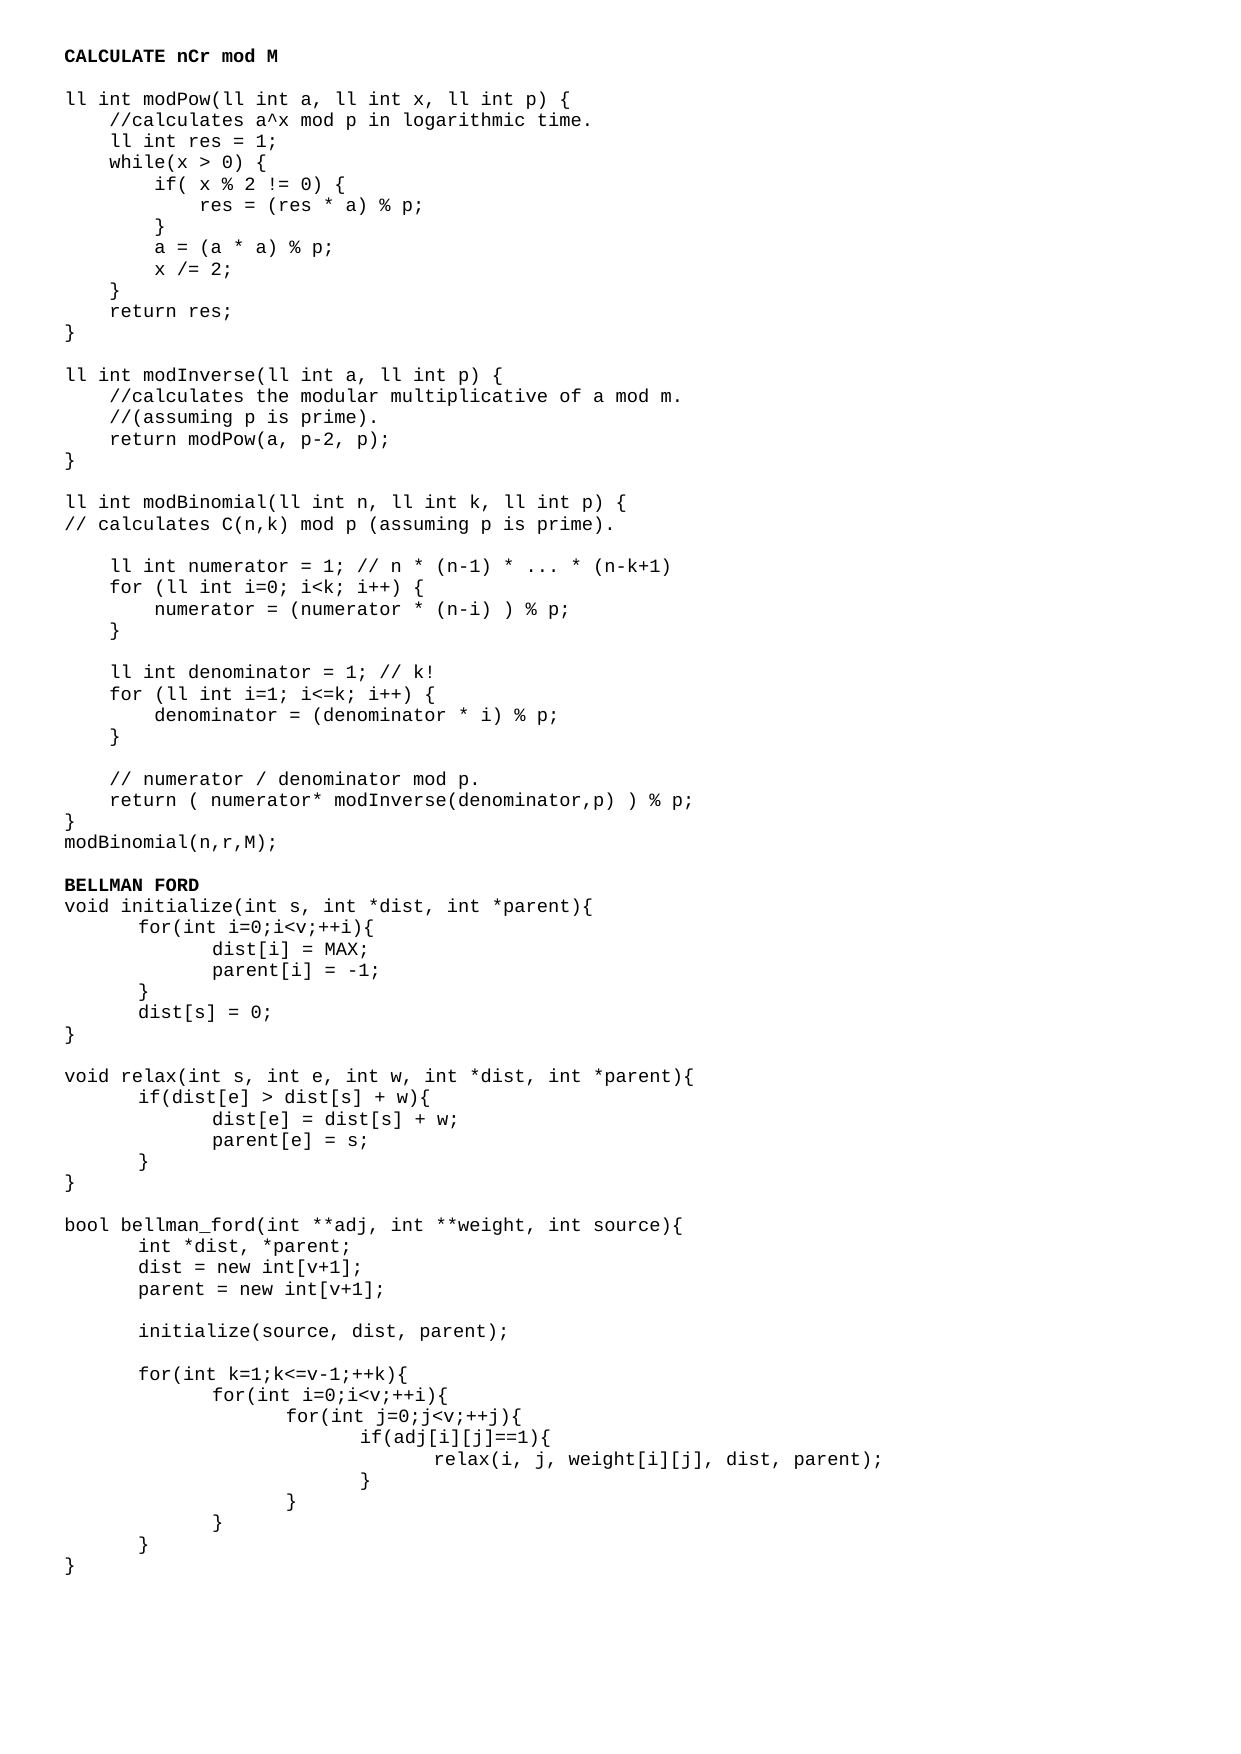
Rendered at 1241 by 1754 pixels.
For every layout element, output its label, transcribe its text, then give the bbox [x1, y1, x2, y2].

text parent[i] = -1; [64, 961, 1123, 982]
text if(adj[i][j]==1){ [64, 1428, 1123, 1449]
text } [64, 727, 1123, 748]
text // calculates C(n,k) mod p (assuming p is prime). [64, 514, 1123, 536]
text parent = new int[v+1]; [64, 1279, 1123, 1301]
text for(int i=0;i<v;++i){ [64, 918, 1123, 939]
text denominator = (denominator * i) % p; [64, 706, 1123, 727]
text modBinomial(n,r,M); [64, 833, 1123, 854]
text //(assuming p is prime). [64, 408, 1123, 429]
text initialize(source, dist, parent); [64, 1322, 1123, 1343]
text res = (res * a) % p; [64, 196, 1123, 217]
text } [64, 1471, 1123, 1492]
text } [64, 1173, 1123, 1194]
text void relax(int s, int e, int w, int *dist, int *parent){ [64, 1067, 1123, 1088]
text return res; [64, 302, 1123, 323]
text //calculates a^x mod p in logarithmic time. [64, 111, 1123, 132]
text while(x > 0) { [64, 153, 1123, 174]
text numerator = (numerator * (n-i) ) % p; [64, 599, 1123, 621]
text //calculates the modular multiplicative of a mod m. [64, 387, 1123, 408]
text } [64, 1556, 1123, 1577]
text if(dist[e] > dist[s] + w){ [64, 1088, 1123, 1109]
text for (ll int i=0; i<k; i++) { [64, 578, 1123, 599]
text } [64, 1534, 1123, 1556]
text for(int k=1;k<=v-1;++k){ [64, 1364, 1123, 1386]
text ll int numerator = 1; // n * (n-1) * ... * (n-k+1) [64, 557, 1123, 578]
text } [64, 982, 1123, 1003]
text } [64, 451, 1123, 472]
text int *dist, *parent; [64, 1237, 1123, 1258]
text a = (a * a) % p; [64, 238, 1123, 259]
text ll int modPow(ll int a, ll int x, ll int p) { [64, 89, 1123, 111]
text relax(i, j, weight[i][j], dist, parent); [64, 1449, 1123, 1471]
text } [64, 812, 1123, 833]
text dist[e] = dist[s] + w; [64, 1109, 1123, 1131]
text ll int modInverse(ll int a, ll int p) { [64, 366, 1123, 387]
text for(int i=0;i<v;++i){ [64, 1386, 1123, 1407]
text bool bellman_ford(int **adj, int **weight, int source){ [64, 1216, 1123, 1237]
text ll int modBinomial(ll int n, ll int k, ll int p) { [64, 493, 1123, 514]
text } [64, 323, 1123, 344]
text } [64, 1024, 1123, 1046]
text x /= 2; [64, 259, 1123, 281]
text } [64, 1513, 1123, 1534]
text for (ll int i=1; i<=k; i++) { [64, 684, 1123, 706]
text } [64, 217, 1123, 238]
text for(int j=0;j<v;++j){ [64, 1407, 1123, 1428]
text return modPow(a, p-2, p); [64, 429, 1123, 451]
text return ( numerator* modInverse(denominator,p) ) % p; [64, 791, 1123, 812]
text BELLMAN FORD [64, 876, 1123, 897]
text parent[e] = s; [64, 1131, 1123, 1152]
text dist[s] = 0; [64, 1003, 1123, 1024]
text ll int denominator = 1; // k! [64, 663, 1123, 684]
text dist[i] = MAX; [64, 939, 1123, 961]
text dist = new int[v+1]; [64, 1258, 1123, 1279]
text // numerator / denominator mod p. [64, 769, 1123, 791]
text } [64, 621, 1123, 642]
text ll int res = 1; [64, 132, 1123, 153]
text CALCULATE nCr mod M [64, 47, 1123, 68]
text void initialize(int s, int *dist, int *parent){ [64, 897, 1123, 918]
text if( x % 2 != 0) { [64, 174, 1123, 196]
text } [64, 1492, 1123, 1513]
text } [64, 281, 1123, 302]
text } [64, 1152, 1123, 1173]
